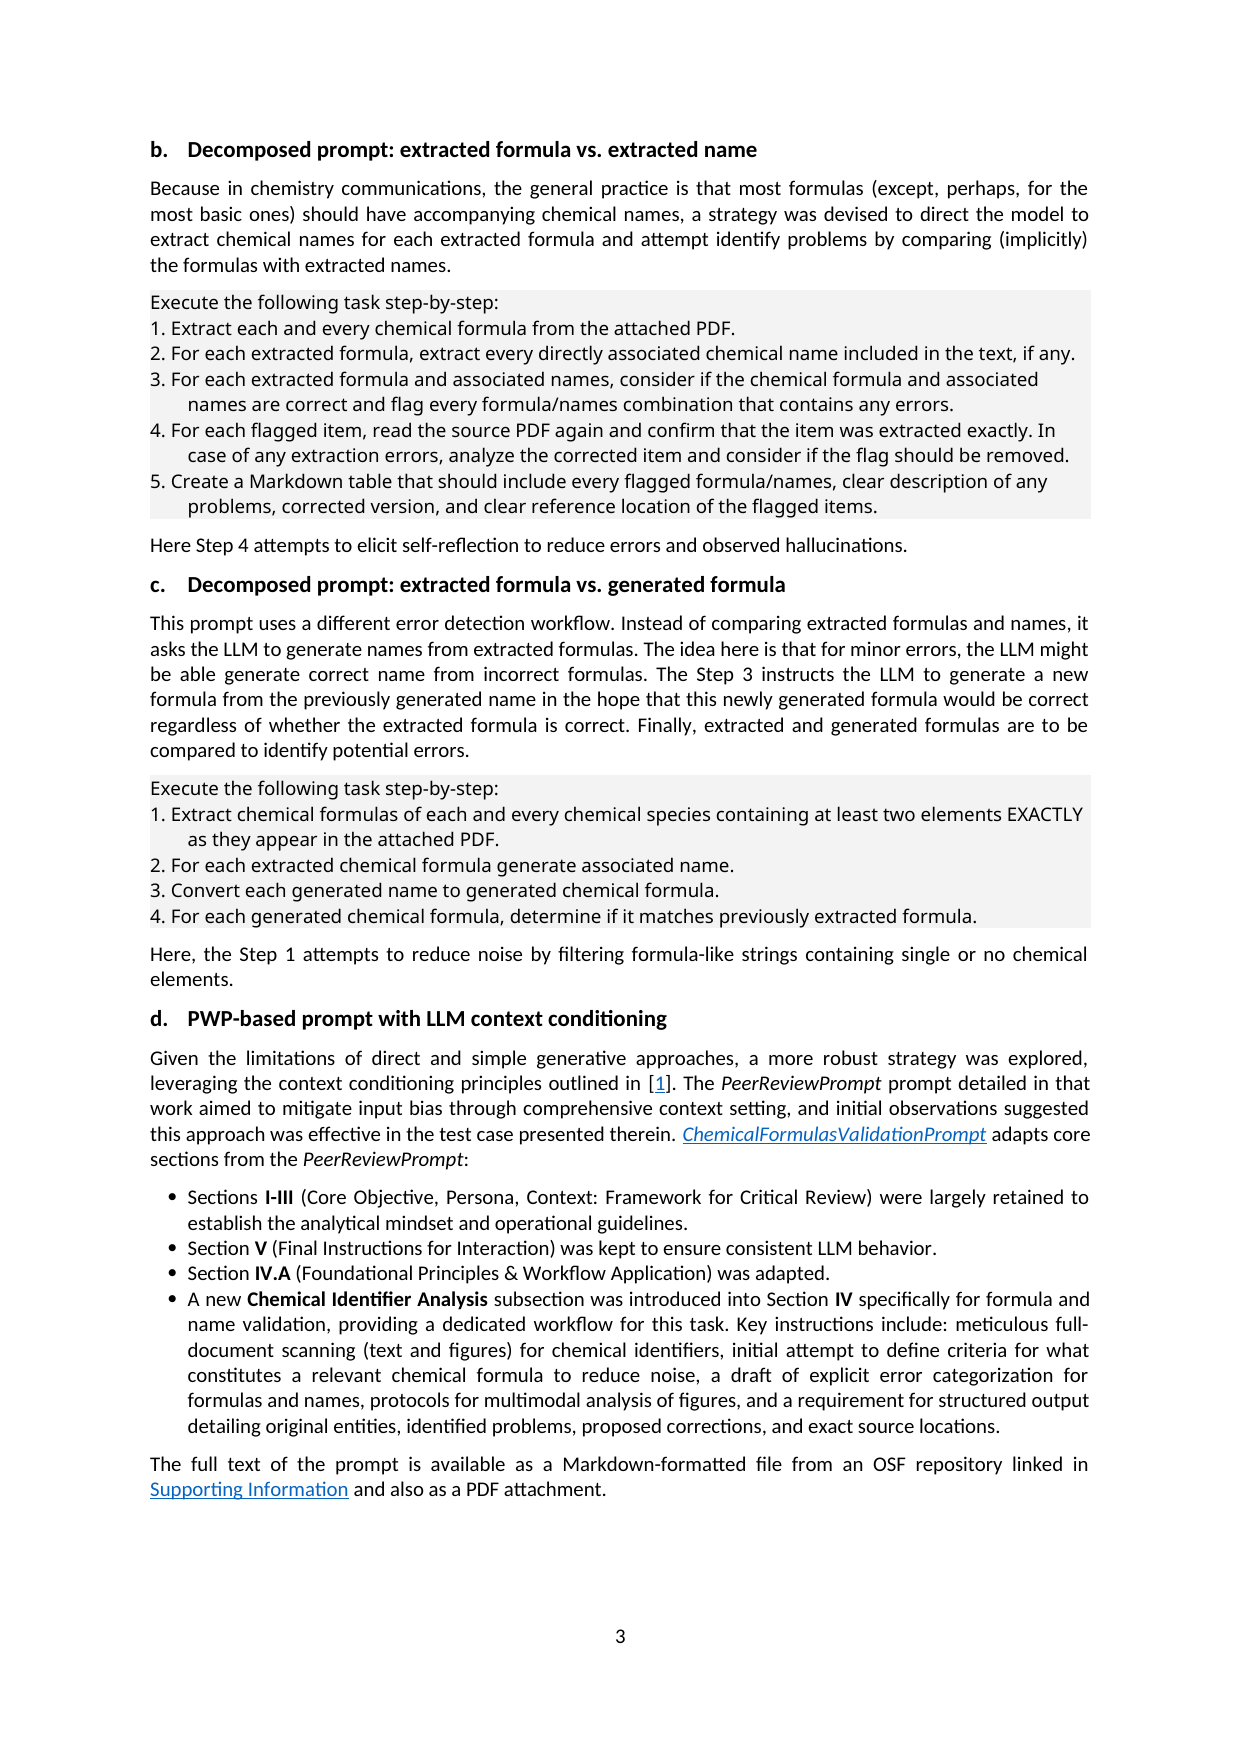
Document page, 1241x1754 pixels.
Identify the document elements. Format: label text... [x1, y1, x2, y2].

text 5. Create a Markdown table that should include every flagged formula/names, clear description of any problems, corrected version, and clear reference location of the flagged items. [150, 468, 1091, 519]
text The full text of the prompt is available as a Markdown-formatted file from an OSF repository linked in Supporting Information and also as a PDF attachment. [150, 1451, 1091, 1502]
text Execute the following task step-by-step: [150, 775, 1091, 801]
list Section V (Final Instructions for Interaction) was kept to ensure consistent LLM behavior. [169, 1235, 1091, 1261]
text Here Step 4 attempts to elicit self-reflection to reduce errors and observed hallucinations. [150, 532, 1091, 557]
text Because in chemistry communications, the general practice is that most formulas (except, perhaps, for the most basic ones) should have accompanying chemical names, a strategy was devised to direct the model to extract chemical names for each extracted formula and attempt identify problems by comparing (implicitly) the formulas with extracted names. [150, 176, 1091, 277]
list A new Chemical Identifier Analysis subsection was introduced into Section IV specifically for formula and name validation, providing a dedicated workflow for this task. Key instructions include: meticulous full-document scanning (text and figures) for chemical identifiers, initial attempt to define criteria for what constitutes a relevant chemical formula to reduce noise, a draft of explicit error categorization for formulas and names, protocols for multimodal analysis of figures, and a requirement for structured output detailing original entities, identified problems, proposed corrections, and exact source locations. [169, 1286, 1091, 1438]
list Sections I-III (Core Objective, Persona, Context: Framework for Critical Review) were largely retained to establish the analytical mindset and operational guidelines. [169, 1184, 1091, 1235]
text 4. For each flagged item, read the source PDF again and confirm that the item was extracted exactly. In case of any extraction errors, analyze the corrected item and consider if the flag should be removed. [150, 417, 1091, 468]
list Decomposed prompt: extracted formula vs. extracted name [150, 135, 1091, 163]
text 4. For each generated chemical formula, determine if it matches previously extracted formula. [150, 903, 1091, 928]
text This prompt uses a different error detection workflow. Instead of comparing extracted formulas and names, it asks the LLM to generate names from extracted formulas. The idea here is that for minor errors, the LLM might be able generate correct name from incorrect formulas. The Step 3 instructs the LLM to generate a new formula from the previously generated name in the hope that this newly generated formula would be correct regardless of whether the extracted formula is correct. Finally, extracted and generated formulas are to be compared to identify potential errors. [150, 610, 1091, 763]
list PWP-based prompt with LLM context conditioning [150, 1004, 1091, 1032]
text Here, the Step 1 attempts to reduce noise by filtering formula-like strings containing single or no chemical elements. [150, 941, 1091, 992]
text Execute the following task step-by-step: [150, 290, 1091, 315]
text Given the limitations of direct and simple generative approaches, a more robust strategy was explored, leveraging the context conditioning principles outlined in [1]. The PeerReviewPrompt prompt detailed in that work aimed to mitigate input bias through comprehensive context setting, and initial observations suggested this approach was effective in the test case presented therein. ChemicalFormulasValidationPrompt adapts core sections from the PeerReviewPrompt: [150, 1045, 1091, 1172]
text 1. Extract chemical formulas of each and every chemical species containing at least two elements EXACTLY as they appear in the attached PDF. [150, 801, 1091, 852]
text 1. Extract each and every chemical formula from the attached PDF. [150, 315, 1091, 341]
text 3. For each extracted formula and associated names, consider if the chemical formula and associated names are correct and flag every formula/names combination that contains any errors. [150, 366, 1091, 417]
text 3. Convert each generated name to generated chemical formula. [150, 877, 1091, 903]
list Section IV.A (Foundational Principles & Workflow Application) was adapted. [169, 1261, 1091, 1286]
list Decomposed prompt: extracted formula vs. generated formula [150, 570, 1091, 598]
text 2. For each extracted chemical formula generate associated name. [150, 852, 1091, 877]
text 2. For each extracted formula, extract every directly associated chemical name included in the text, if any. [150, 341, 1091, 366]
